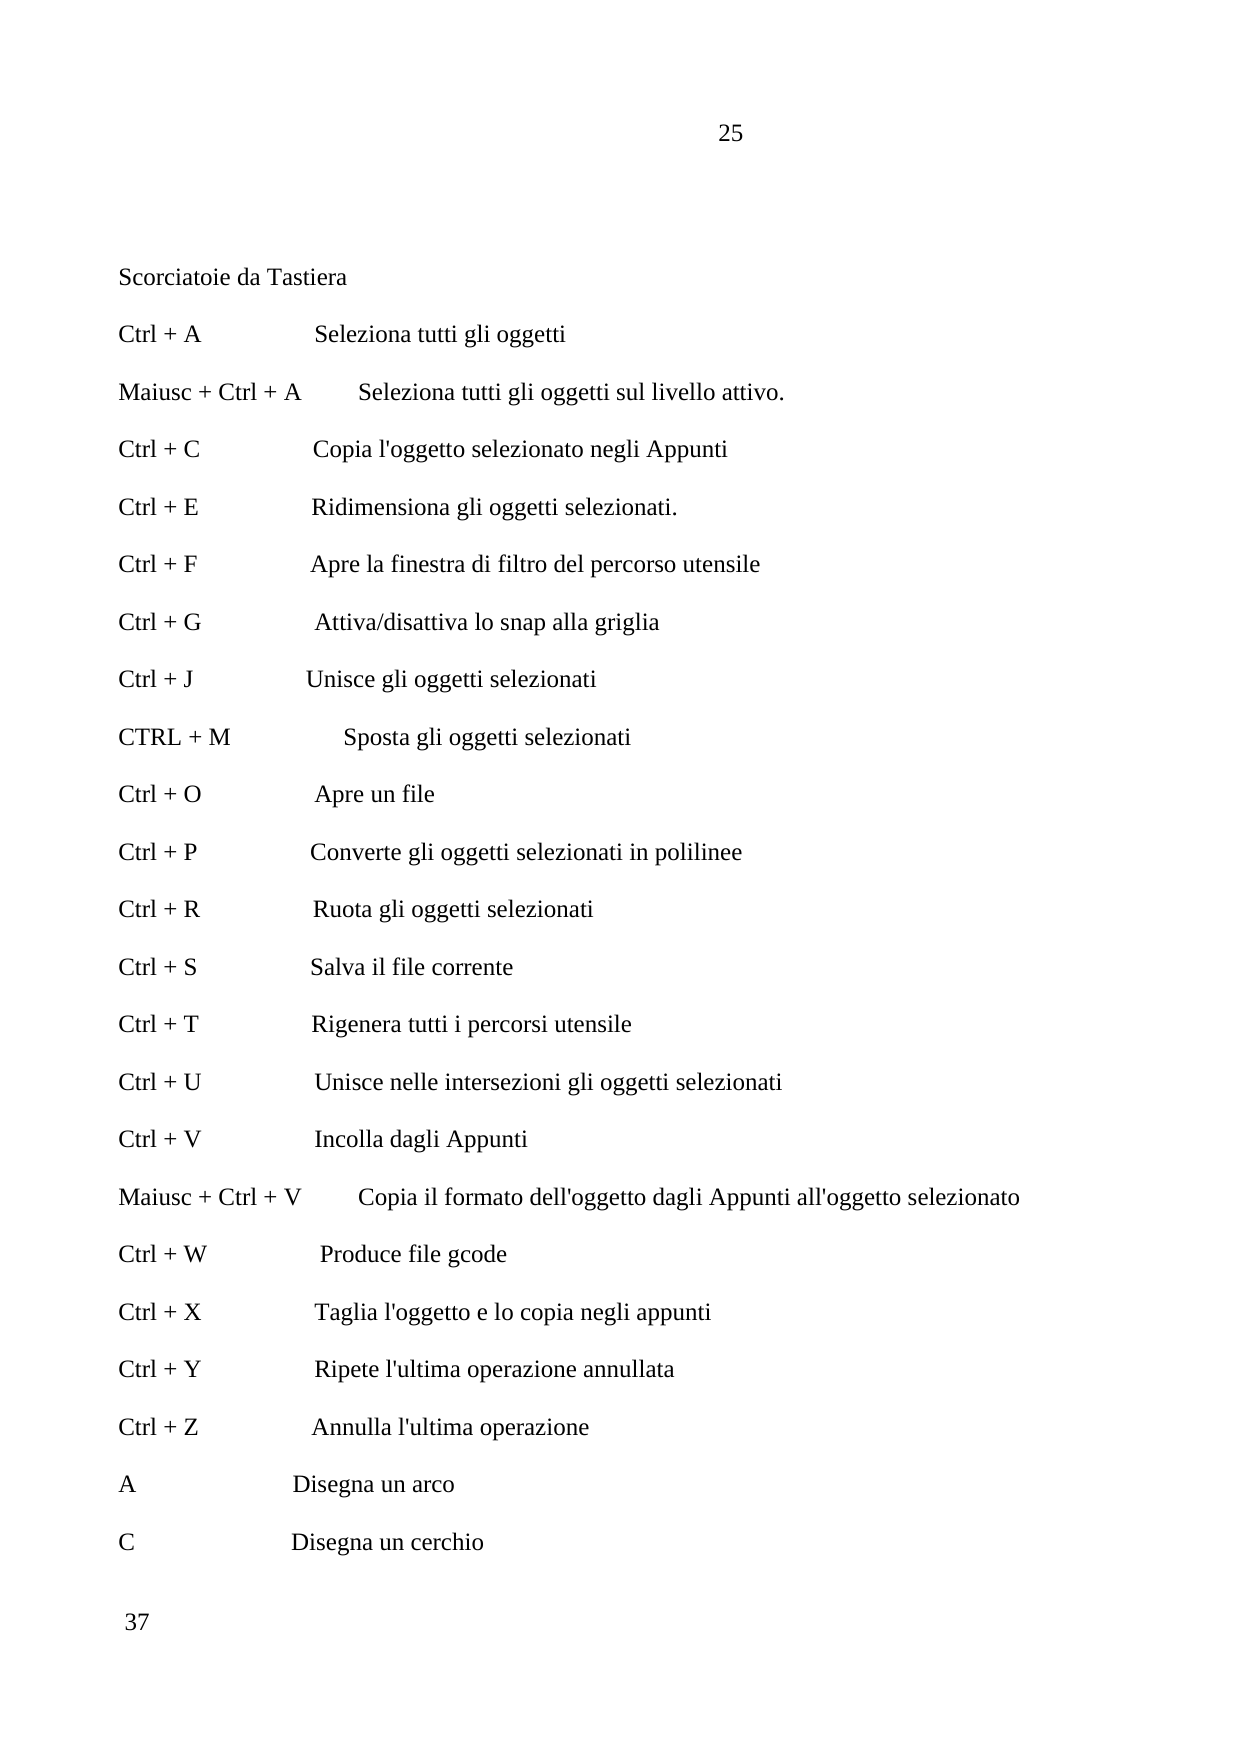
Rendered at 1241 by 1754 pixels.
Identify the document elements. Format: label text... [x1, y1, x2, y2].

text Ctrl + C Copia l'oggetto selezionato negli Appunti [118, 434, 1122, 463]
text Ctrl + T Rigenera tutti i percorsi utensile [118, 1009, 1122, 1038]
text Maiusc + Ctrl + A Seleziona tutti gli oggetti sul livello attivo. [118, 377, 1122, 406]
text Ctrl + P Converte gli oggetti selezionati in polilinee [118, 837, 1122, 866]
text Ctrl + S Salva il file corrente [118, 952, 1122, 981]
text Ctrl + V Incolla dagli Appunti [118, 1124, 1122, 1153]
text CTRL + M Sposta gli oggetti selezionati [118, 722, 1122, 751]
text Ctrl + X Taglia l'oggetto e lo copia negli appunti [118, 1297, 1122, 1326]
text Ctrl + A Seleziona tutti gli oggetti [118, 319, 1122, 348]
text 25 [118, 118, 1122, 147]
text Scorciatoie da Tastiera [118, 262, 1122, 291]
text Ctrl + O Apre un file [118, 779, 1122, 808]
text Ctrl + U Unisce nelle intersezioni gli oggetti selezionati [118, 1067, 1122, 1096]
text Ctrl + Y Ripete l'ultima operazione annullata [118, 1354, 1122, 1383]
text C Disegna un cerchio [118, 1527, 1122, 1556]
text Ctrl + W Produce file gcode [118, 1239, 1122, 1268]
text Maiusc + Ctrl + V Copia il formato dell'oggetto dagli Appunti all'oggetto selezionato [118, 1182, 1122, 1211]
text Ctrl + Z Annulla l'ultima operazione [118, 1412, 1122, 1441]
text A Disegna un arco [118, 1469, 1122, 1498]
text Ctrl + E Ridimensiona gli oggetti selezionati. [118, 492, 1122, 521]
text Ctrl + G Attiva/disattiva lo snap alla griglia [118, 607, 1122, 636]
text Ctrl + J Unisce gli oggetti selezionati [118, 664, 1122, 693]
text Ctrl + F Apre la finestra di filtro del percorso utensile [118, 549, 1122, 578]
text Ctrl + R Ruota gli oggetti selezionati [118, 894, 1122, 923]
